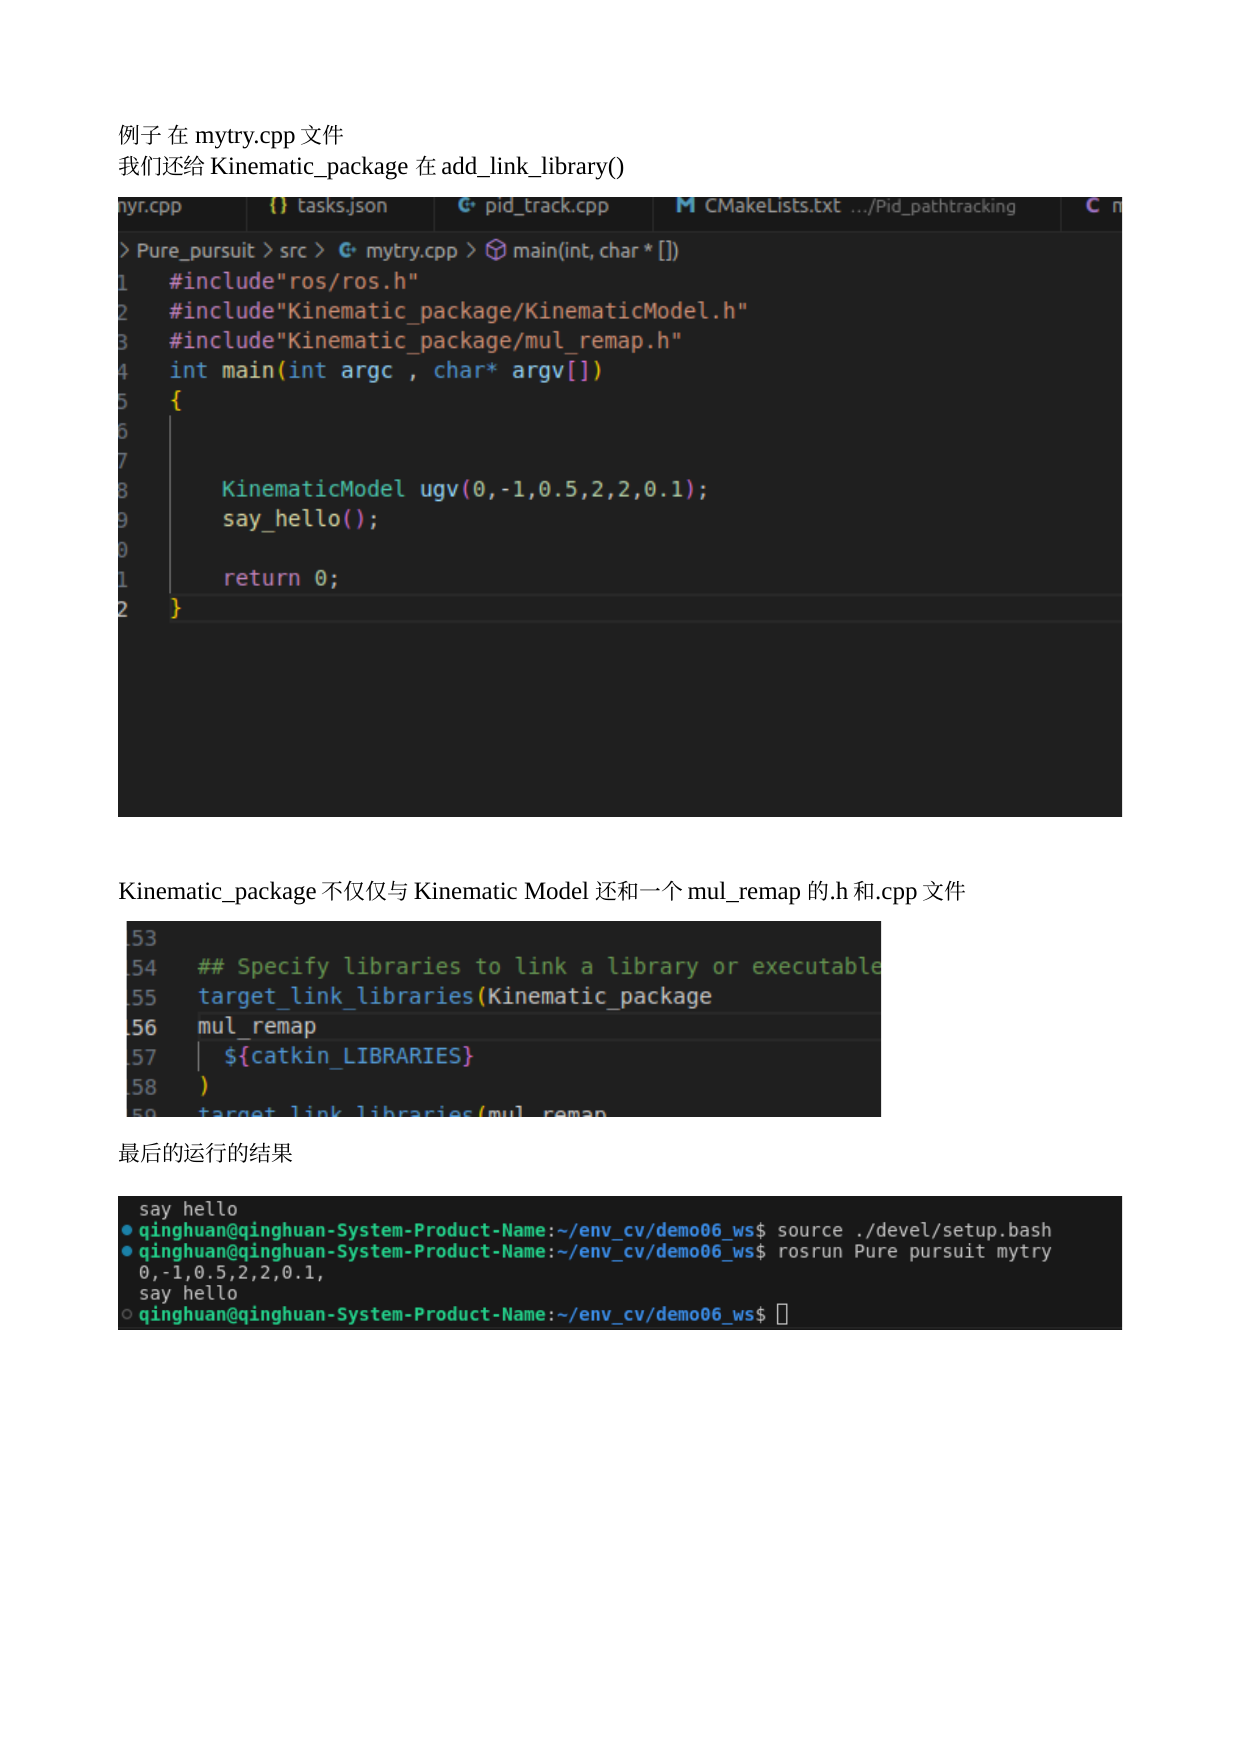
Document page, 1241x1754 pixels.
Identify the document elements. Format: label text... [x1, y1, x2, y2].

picture [126, 921, 882, 1117]
text 最后的运行的结果 [118, 1136, 1122, 1167]
picture [118, 1196, 1123, 1330]
picture [118, 197, 1123, 817]
text Kinematic_package不仅仅与Kinematic Model 还和一个mul_remap 的.h和.cpp文件 [118, 874, 1122, 906]
text 我们还给Kinematic_package 在add_link_library() [118, 149, 1122, 181]
text 例子 在 mytry.cpp文件 [118, 118, 1122, 149]
